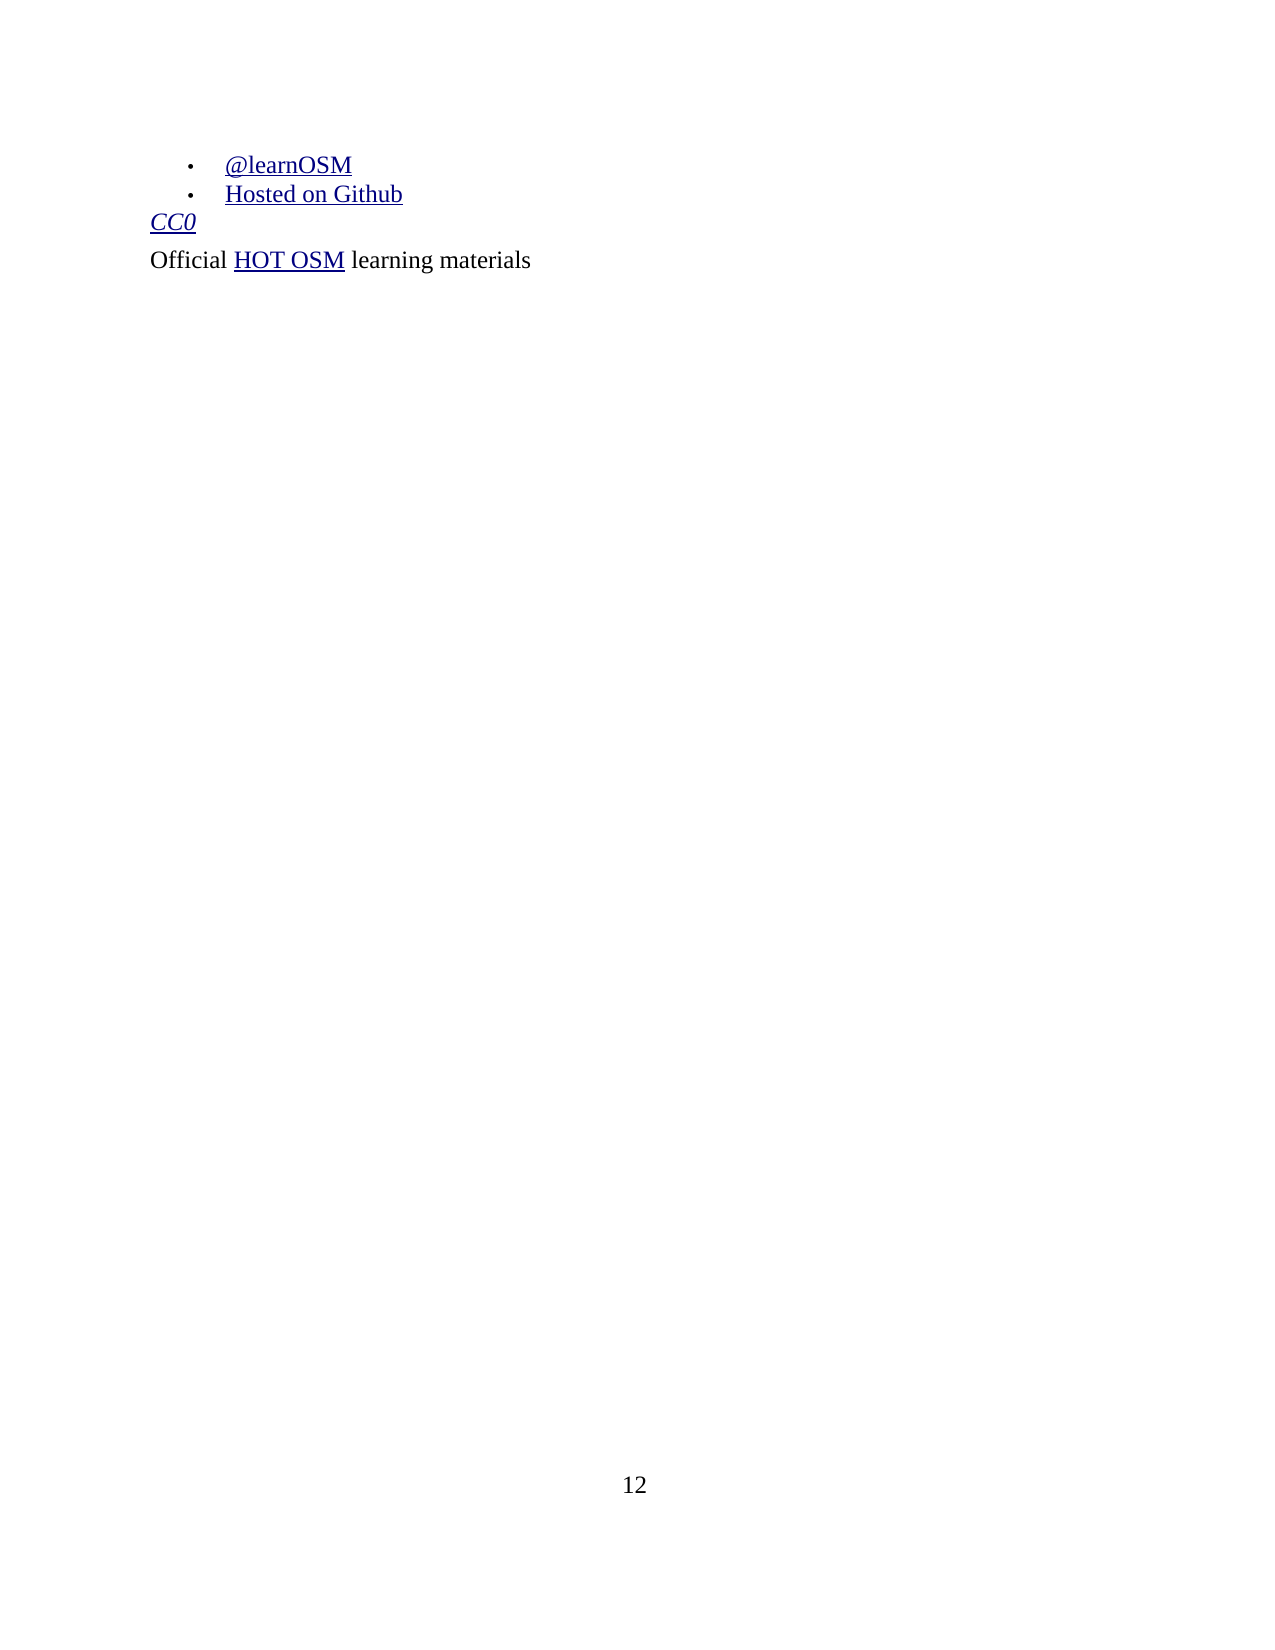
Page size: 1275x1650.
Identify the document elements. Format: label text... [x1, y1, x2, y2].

text Official HOT OSM learning materials [150, 245, 1125, 274]
text CC0 [150, 207, 1125, 236]
list @learnOSM [187, 150, 1125, 179]
list Hosted on Github [187, 179, 1125, 207]
